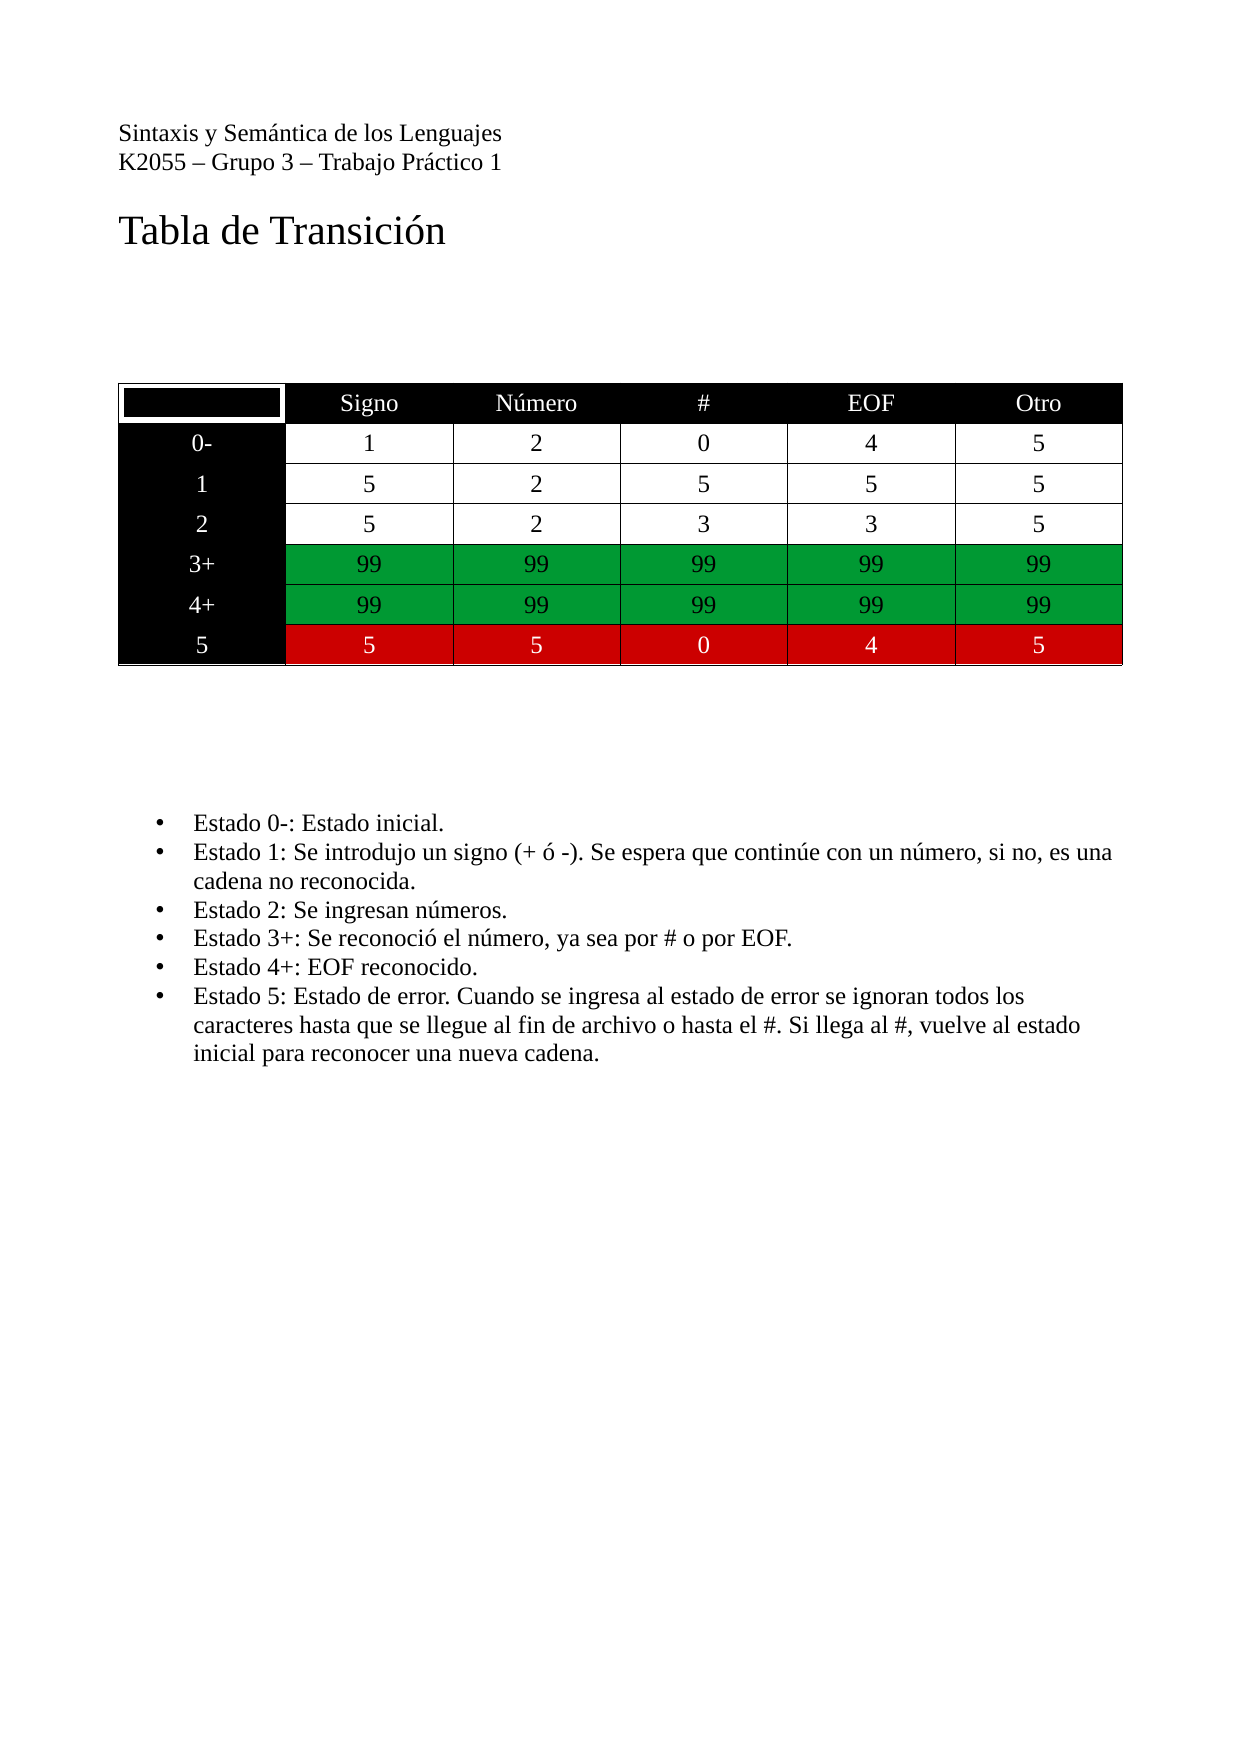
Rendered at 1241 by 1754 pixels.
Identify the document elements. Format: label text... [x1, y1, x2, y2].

table_cell 99 [286, 585, 453, 624]
table_cell 4+ [119, 585, 285, 624]
table_cell 5 [956, 464, 1122, 503]
table_cell 99 [454, 545, 620, 584]
table_cell 0 [621, 424, 787, 463]
table_cell 5 [286, 625, 453, 664]
table_cell 3 [621, 504, 787, 544]
table_cell 2 [454, 504, 620, 544]
table_cell 5 [286, 464, 453, 503]
table_cell 5 [286, 504, 453, 544]
table_cell 3 [788, 504, 955, 544]
list Estado 5: Estado de error. Cuando se ingresa al estado de error se ignoran todos los caracteres hasta que se llegue al fin de archivo o hasta el #. Si llega al #, vuelve al estado inicial para reconocer una nueva cadena. [156, 981, 1122, 1067]
list Estado 0-: Estado inicial. [156, 808, 1122, 837]
table_cell 5 [454, 625, 620, 664]
list Estado 1: Se introdujo un signo (+ ó -). Se espera que continúe con un número, si no, es una cadena no reconocida. [156, 837, 1122, 895]
table_cell 99 [956, 545, 1122, 584]
table_cell 99 [454, 585, 620, 624]
table_cell 3+ [119, 545, 285, 584]
list Estado 3+: Se reconoció el número, ya sea por # o por EOF. [156, 923, 1122, 952]
table_cell 0 [621, 625, 787, 664]
list Estado 2: Se ingresan números. [156, 895, 1122, 923]
table_header Otro [956, 384, 1122, 423]
table_header [119, 384, 285, 423]
table_cell 5 [956, 424, 1122, 463]
table_cell 4 [788, 625, 955, 664]
table_header # [621, 384, 787, 423]
table_header Signo [286, 384, 453, 423]
table_cell 99 [956, 585, 1122, 624]
table_cell 5 [788, 464, 955, 503]
list Estado 4+: EOF reconocido. [156, 952, 1122, 981]
table_cell 1 [119, 464, 285, 503]
table_cell 99 [621, 585, 787, 624]
table_header Número [454, 384, 620, 423]
table_cell 5 [621, 464, 787, 503]
table_cell 4 [788, 424, 955, 463]
table_cell 5 [956, 625, 1122, 664]
table_cell 5 [956, 504, 1122, 544]
text Tabla de Transición [118, 205, 1122, 253]
table_cell 2 [454, 464, 620, 503]
table_cell 1 [286, 424, 453, 463]
table_cell 2 [454, 424, 620, 463]
table_cell 99 [788, 545, 955, 584]
table_cell 99 [788, 585, 955, 624]
table_header EOF [788, 384, 955, 423]
table_cell 99 [621, 545, 787, 584]
table_cell 0- [119, 424, 285, 463]
table_cell 5 [119, 625, 285, 664]
table_cell 2 [119, 504, 285, 544]
table_cell 99 [286, 545, 453, 584]
